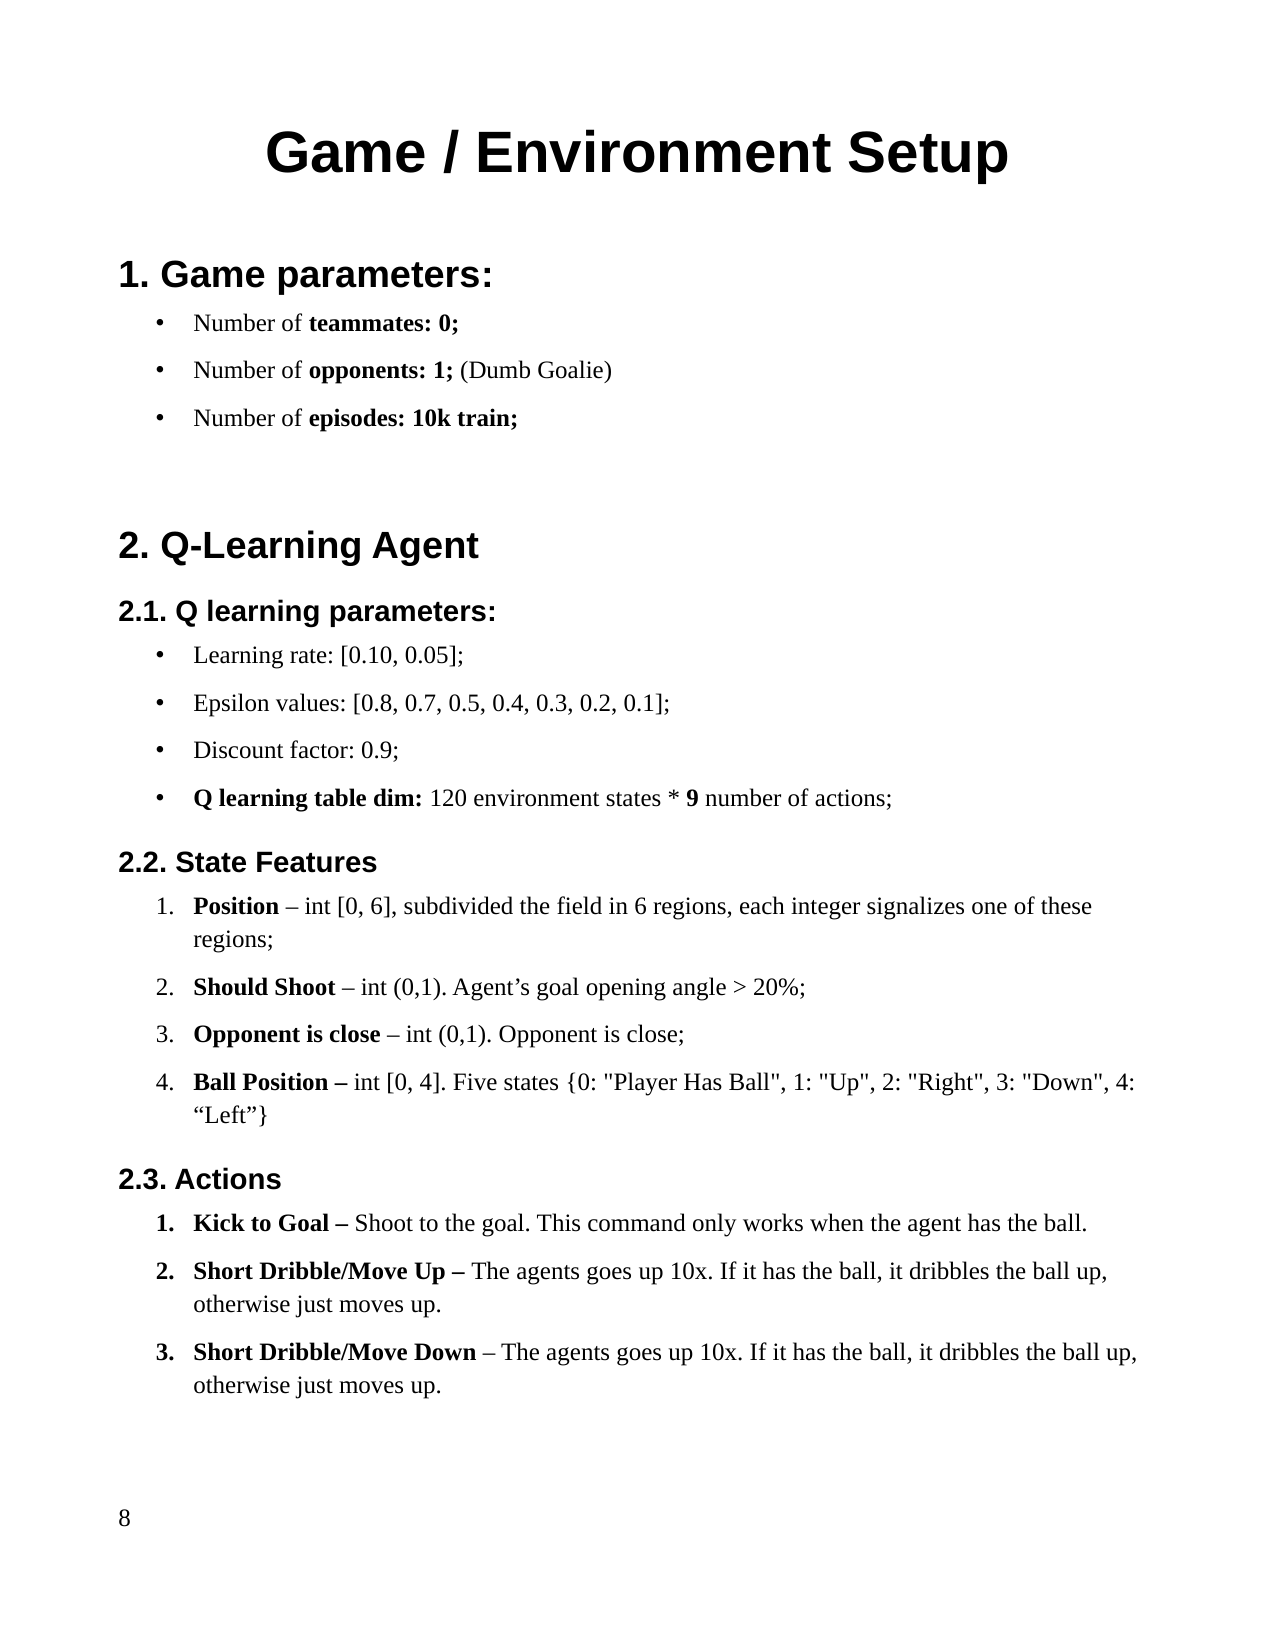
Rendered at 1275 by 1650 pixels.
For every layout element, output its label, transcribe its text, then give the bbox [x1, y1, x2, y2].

subtitle 2.3. Actions [118, 1162, 1157, 1196]
list Discount factor: 0.9; [156, 735, 1157, 764]
list Short Dribble/Move Up – The agents goes up 10x. If it has the ball, it dribbles the ball up, otherwise just moves up. [156, 1256, 1157, 1318]
list Short Dribble/Move Down – The agents goes up 10x. If it has the ball, it dribbles the ball up, otherwise just moves up. [156, 1337, 1157, 1398]
list Epsilon values: [0.8, 0.7, 0.5, 0.4, 0.3, 0.2, 0.1]; [156, 688, 1157, 716]
subtitle 2.1. Q learning parameters: [118, 594, 1157, 627]
list Q learning table dim: 120 environment states * 9 number of actions; [156, 783, 1157, 812]
subtitle 2. Q-Learning Agent [118, 523, 1157, 567]
list Kick to Goal – Shoot to the goal. This command only works when the agent has the ball. [156, 1208, 1157, 1237]
list Position – int [0, 6], subdivided the field in 6 regions, each integer signalizes one of these regions; [156, 891, 1157, 953]
list Opponent is close – int (0,1). Opponent is close; [156, 1019, 1157, 1048]
subtitle 1. Game parameters: [118, 251, 1157, 295]
subtitle 2.2. State Features [118, 845, 1157, 879]
list Should Shoot – int (0,1). Agent’s goal opening angle > 20%; [156, 972, 1157, 1001]
list Number of teammates: 0; [156, 308, 1157, 336]
list Ball Position – int [0, 4]. Five states {0: "Player Has Ball", 1: "Up", 2: "Right", 3: "Down", 4: “Left”} [156, 1067, 1157, 1129]
list Number of episodes: 10k train; [156, 403, 1157, 432]
title Game / Environment Setup [118, 118, 1157, 185]
list Number of opponents: 1; (Dumb Goalie) [156, 355, 1157, 384]
list Learning rate: [0.10, 0.05]; [156, 640, 1157, 669]
